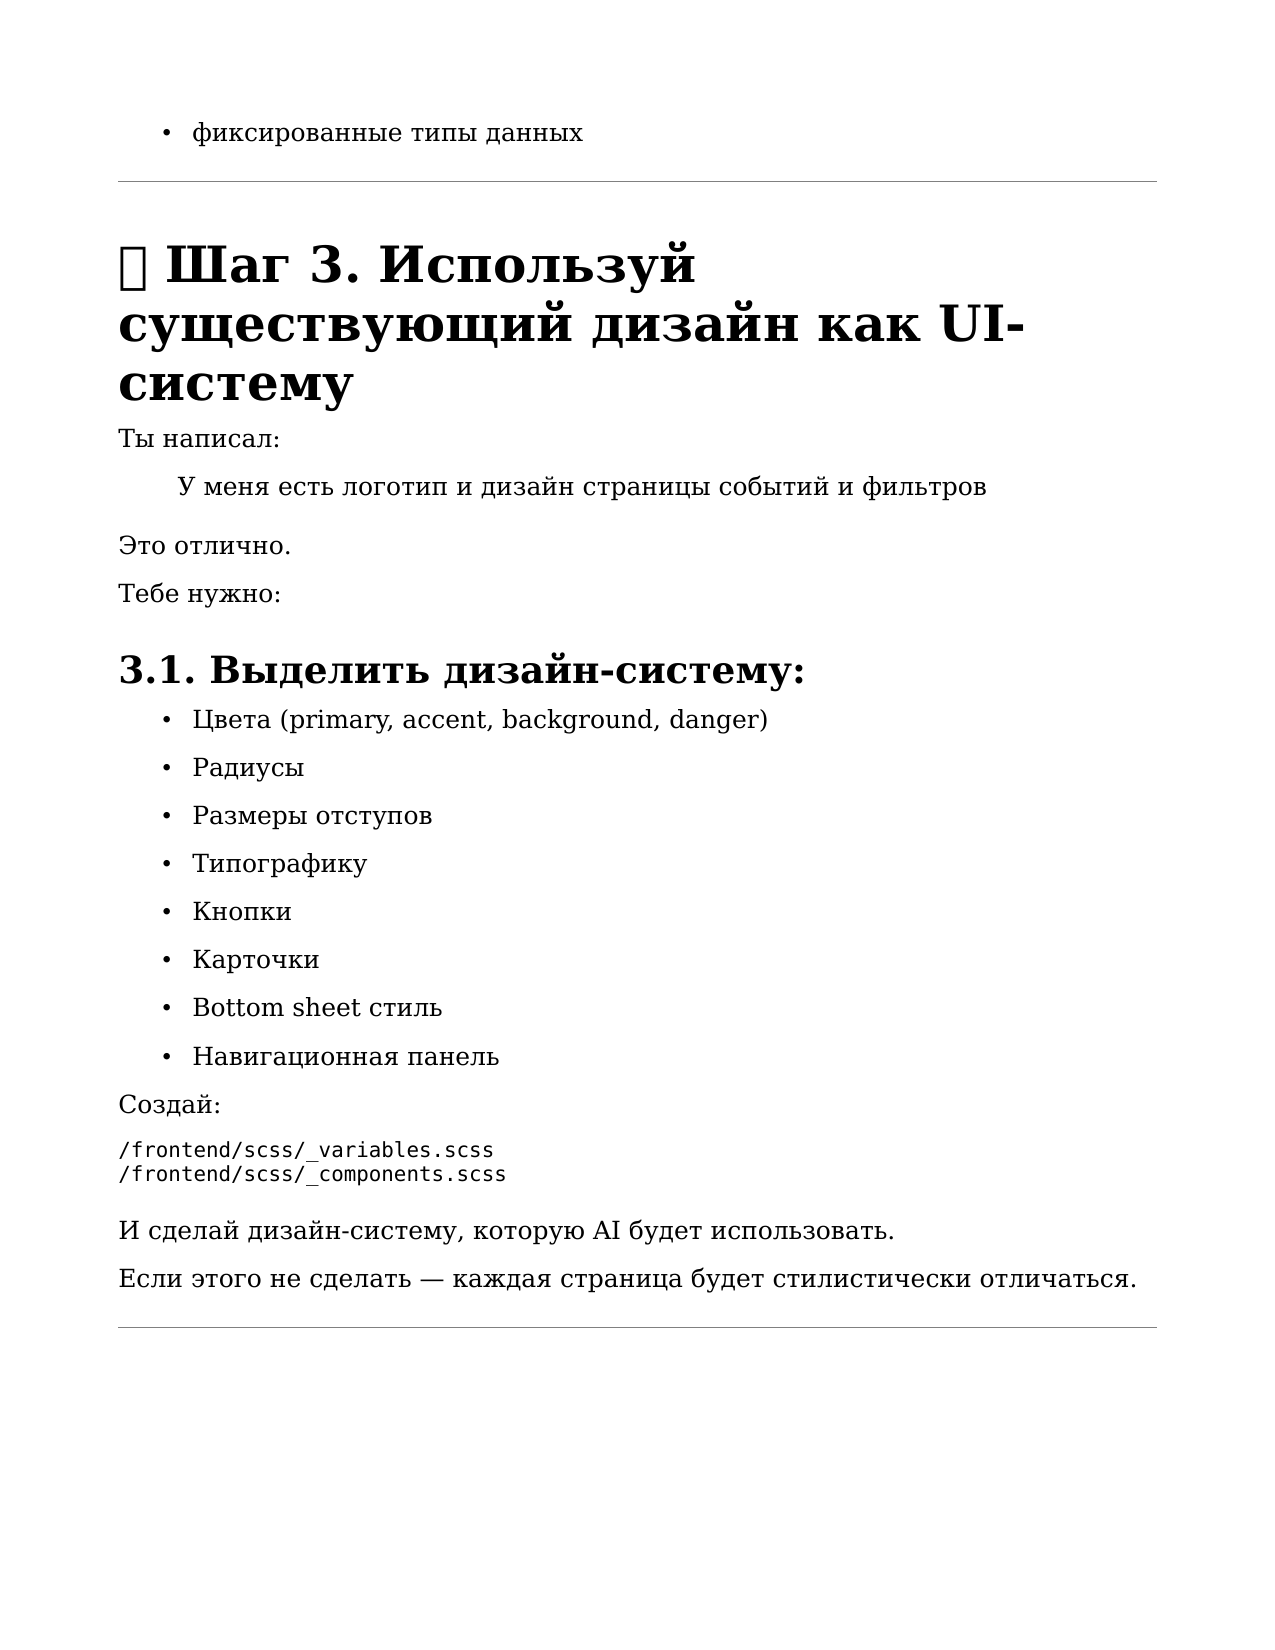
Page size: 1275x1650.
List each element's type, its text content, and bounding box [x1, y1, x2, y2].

list Bottom sheet стиль [162, 994, 1157, 1023]
list Типографику [162, 849, 1157, 878]
list Радиусы [162, 753, 1157, 782]
text /frontend/scss/_components.scss [118, 1162, 1157, 1187]
text /frontend/scss/_variables.scss [118, 1138, 1157, 1162]
list Кнопки [162, 897, 1157, 927]
list Навигационная панель [162, 1042, 1157, 1071]
list Размеры отступов [162, 801, 1157, 830]
text И сделай дизайн-систему, которую AI будет использовать. [118, 1216, 1157, 1245]
text Если этого не сделать — каждая страница будет стилистически отличаться. [118, 1264, 1157, 1293]
text У меня есть логотип и дизайн страницы событий и фильтров [177, 473, 1098, 502]
list Карточки [162, 946, 1157, 975]
subtitle 3.1. Выделить дизайн-систему: [118, 648, 1157, 692]
text Это отлично. [118, 531, 1157, 560]
text Ты написал: [118, 424, 1157, 454]
list фиксированные типы данных [162, 118, 1157, 147]
text Создай: [118, 1090, 1157, 1119]
list Цвета (primary, accent, background, danger) [162, 705, 1157, 734]
text Тебе нужно: [118, 579, 1157, 608]
subtitle 🎨 Шаг 3. Используй существующий дизайн как UI-систему [118, 236, 1157, 412]
